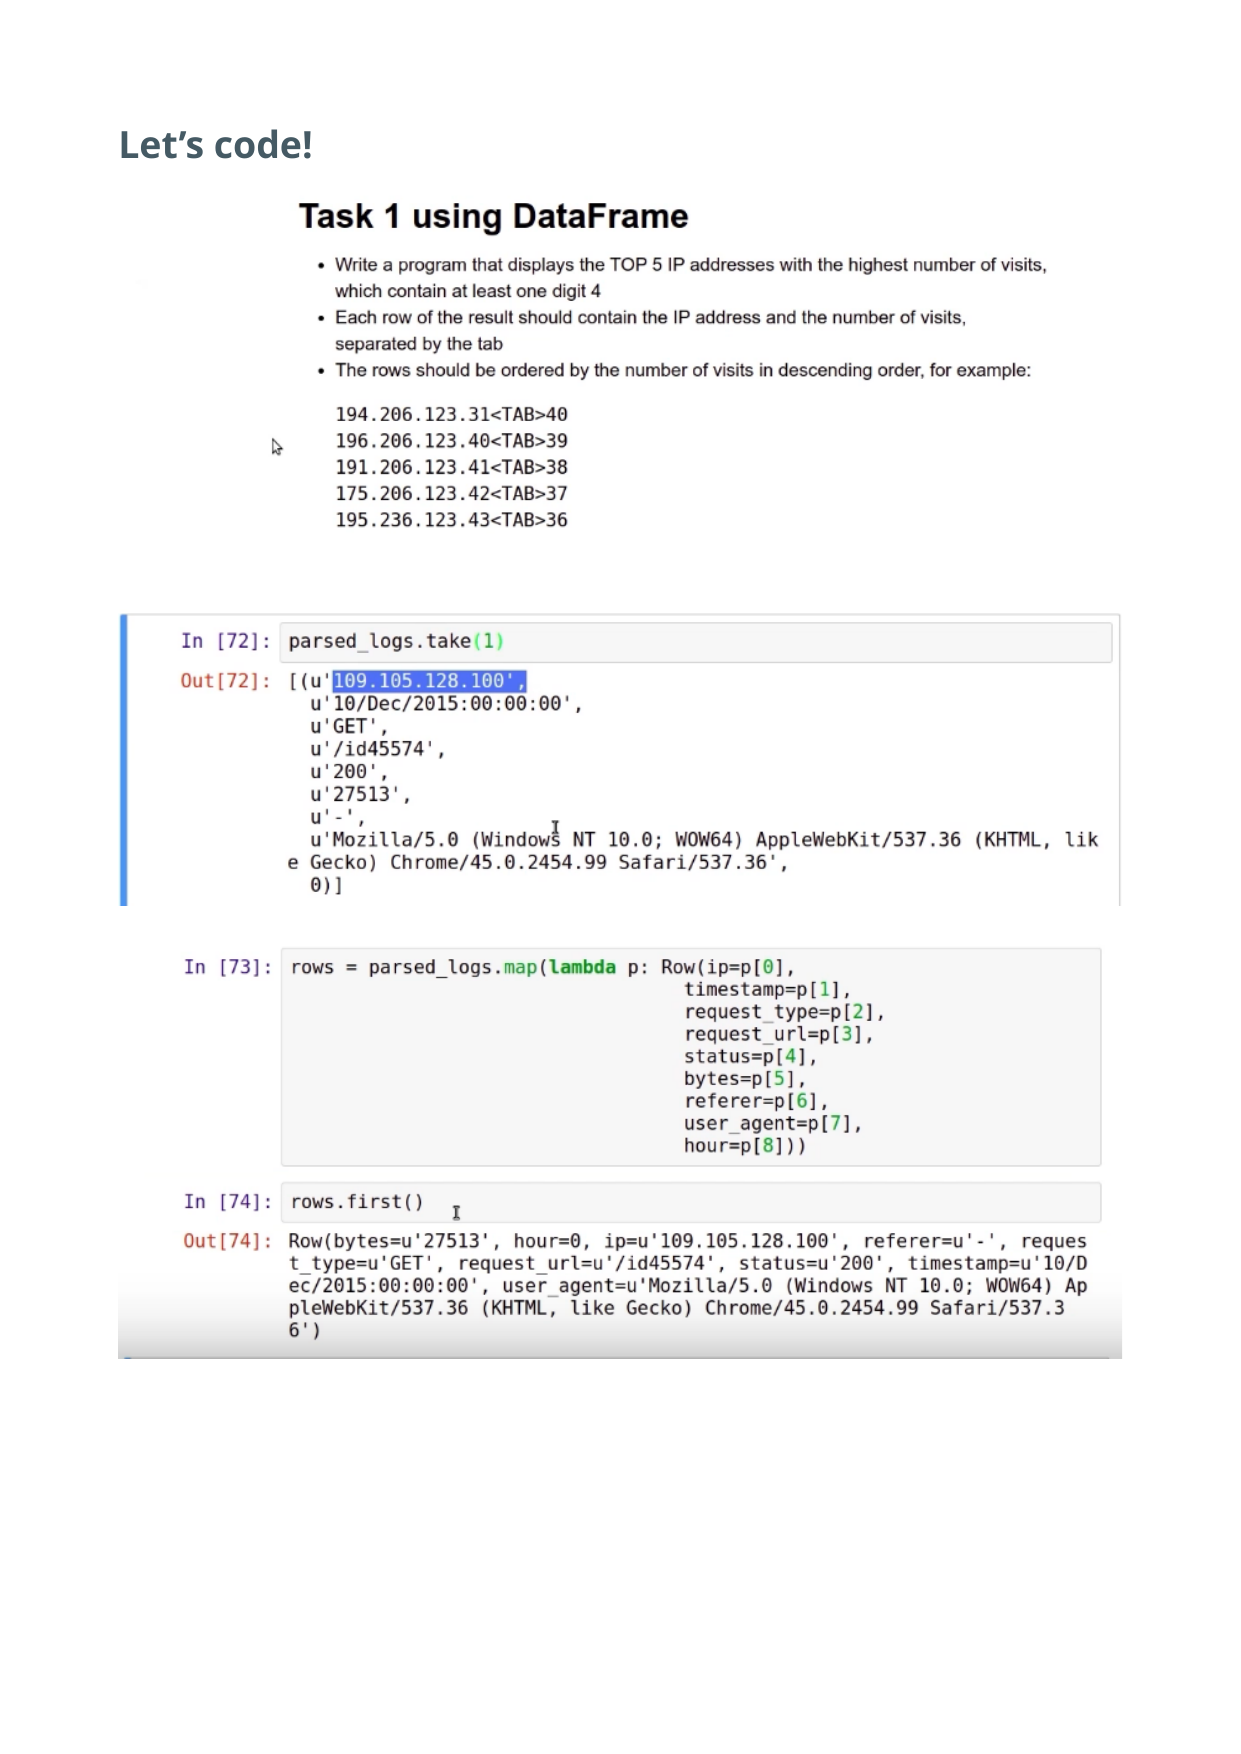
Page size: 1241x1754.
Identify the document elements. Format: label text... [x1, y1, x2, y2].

subtitle Let’s code! [118, 118, 1122, 169]
picture [118, 608, 1123, 906]
picture [118, 181, 1123, 567]
picture [118, 934, 1123, 1359]
